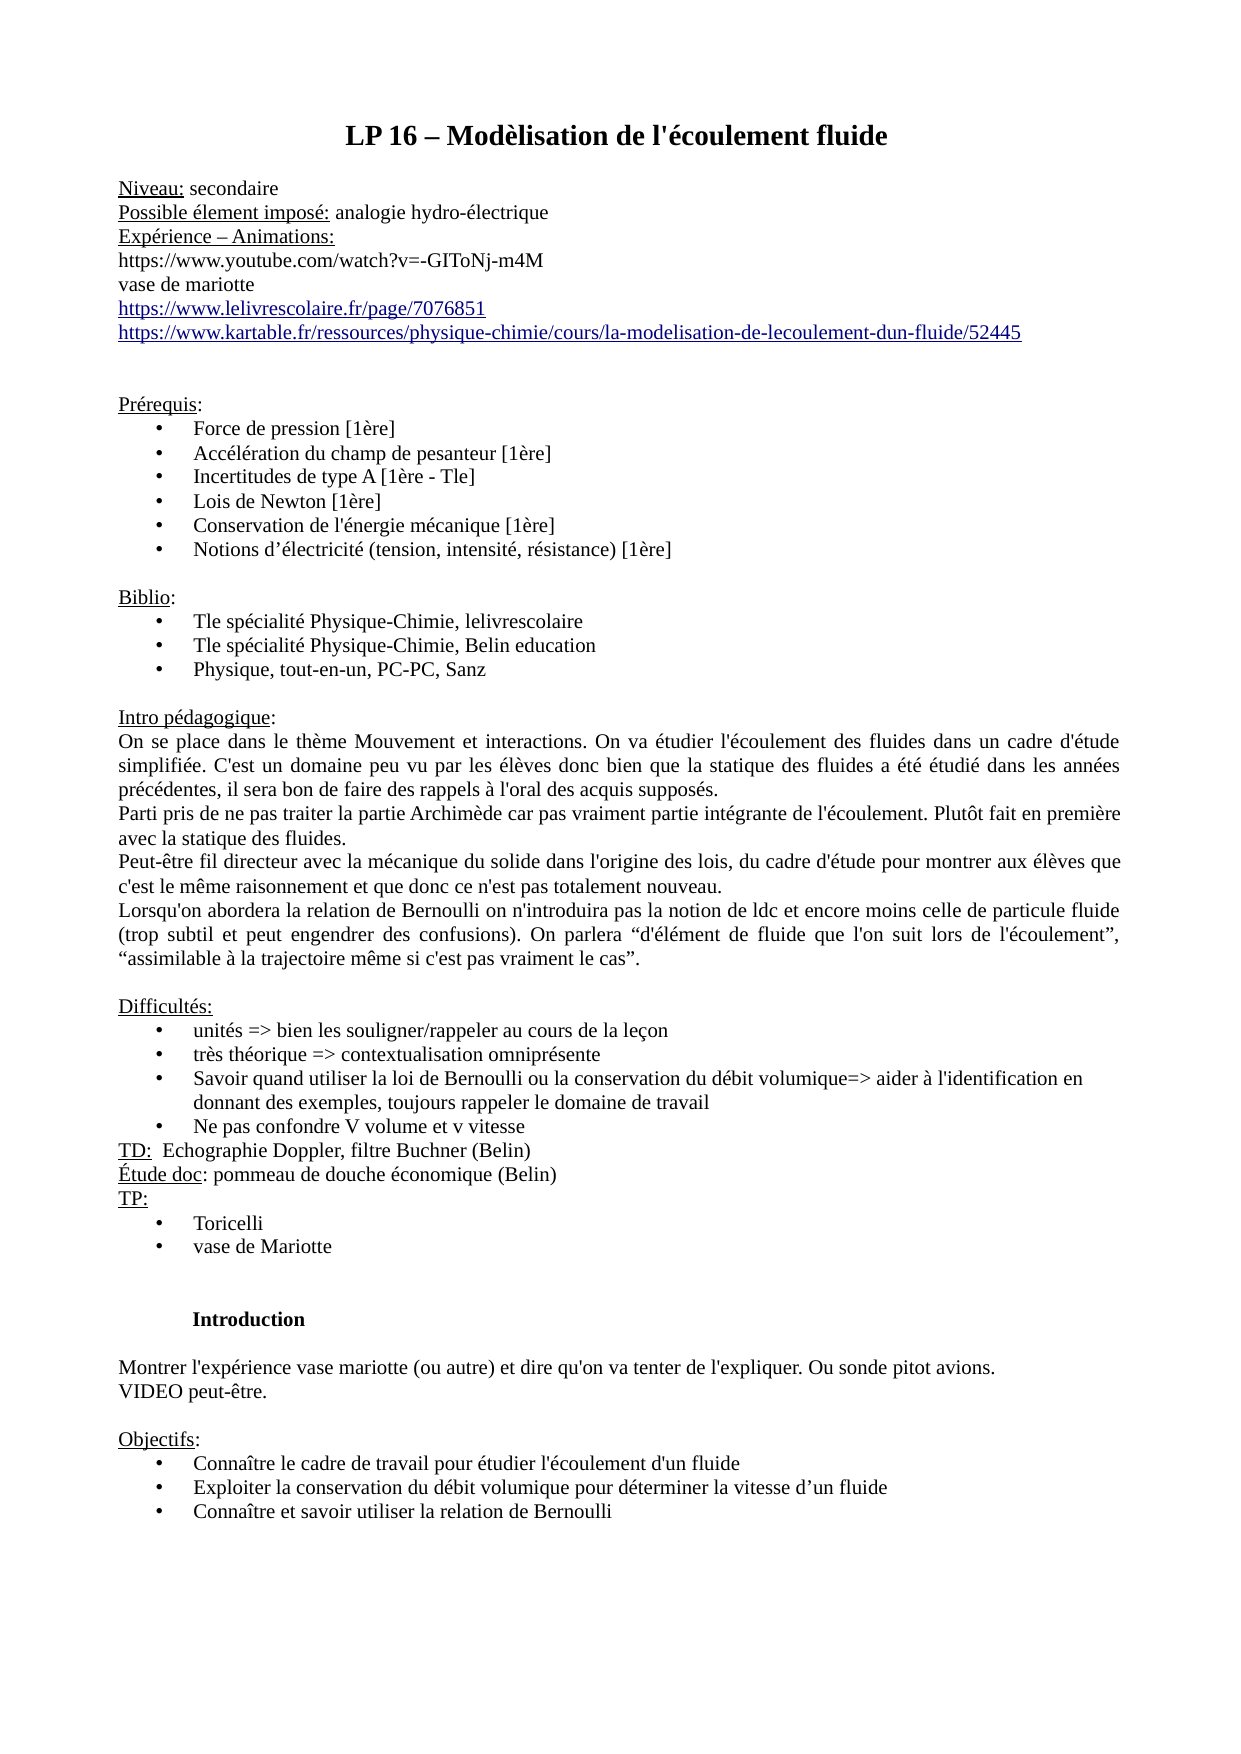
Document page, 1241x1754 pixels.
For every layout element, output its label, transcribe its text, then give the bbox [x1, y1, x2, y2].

text TD: Echographie Doppler, filtre Buchner (Belin) [118, 1138, 1122, 1162]
text vase de mariotte [118, 272, 1122, 296]
text Difficultés: [118, 994, 1122, 1018]
text Introduction [118, 1307, 1122, 1331]
list Tle spécialité Physique-Chimie, Belin education [156, 633, 1122, 657]
text LP 16 – Modèlisation de l'écoulement fluide [118, 118, 1122, 152]
list Incertitudes de type A [1ère - Tle] [156, 464, 1122, 488]
text Montrer l'expérience vase mariotte (ou autre) et dire qu'on va tenter de l'expliquer. Ou sonde pitot avions. [118, 1355, 1122, 1379]
list Force de pression [1ère] [156, 416, 1122, 440]
list très théorique => contextualisation omniprésente [156, 1042, 1122, 1066]
text Peut-être fil directeur avec la mécanique du solide dans l'origine des lois, du cadre d'étude pour montrer aux élèves que c'est le même raisonnement et que donc ce n'est pas totalement nouveau. [118, 849, 1122, 898]
text Objectifs: [118, 1427, 1122, 1451]
text Étude doc: pommeau de douche économique (Belin) [118, 1162, 1122, 1186]
text On se place dans le thème Mouvement et interactions. On va étudier l'écoulement des fluides dans un cadre d'étude simplifiée. C'est un domaine peu vu par les élèves donc bien que la statique des fluides a été étudié dans les années précédentes, il sera bon de faire des rappels à l'oral des acquis supposés. [118, 729, 1122, 801]
list Lois de Newton [1ère] [156, 488, 1122, 513]
text Intro pédagogique: [118, 705, 1122, 729]
list Accélération du champ de pesanteur [1ère] [156, 440, 1122, 464]
text Parti pris de ne pas traiter la partie Archimède car pas vraiment partie intégrante de l'écoulement. Plutôt fait en première avec la statique des fluides. [118, 801, 1122, 849]
text Expérience – Animations: [118, 224, 1122, 248]
text https://www.kartable.fr/ressources/physique-chimie/cours/la-modelisation-de-lecoulement-dun-fluide/52445 [118, 320, 1122, 344]
list unités => bien les souligner/rappeler au cours de la leçon [156, 1018, 1122, 1042]
text Niveau: secondaire [118, 176, 1122, 200]
list Connaître et savoir utiliser la relation de Bernoulli [156, 1499, 1122, 1523]
list vase de Mariotte [156, 1234, 1122, 1258]
list Savoir quand utiliser la loi de Bernoulli ou la conservation du débit volumique=> aider à l'identification en donnant des exemples, toujours rappeler le domaine de travail [156, 1066, 1122, 1114]
list Physique, tout-en-un, PC-PC, Sanz [156, 657, 1122, 681]
text Biblio: [118, 585, 1122, 609]
list Ne pas confondre V volume et v vitesse [156, 1114, 1122, 1138]
list Notions d’électricité (tension, intensité, résistance) [1ère] [156, 537, 1122, 561]
list Toricelli [156, 1210, 1122, 1234]
text Prérequis: [118, 392, 1122, 416]
list Conservation de l'énergie mécanique [1ère] [156, 513, 1122, 537]
text TP: [118, 1186, 1122, 1210]
list Exploiter la conservation du débit volumique pour déterminer la vitesse d’un fluide [156, 1475, 1122, 1499]
text https://www.youtube.com/watch?v=-GIToNj-m4M [118, 248, 1122, 272]
list Connaître le cadre de travail pour étudier l'écoulement d'un fluide [156, 1451, 1122, 1475]
list Tle spécialité Physique-Chimie, lelivrescolaire [156, 609, 1122, 633]
text Possible élement imposé: analogie hydro-électrique [118, 200, 1122, 224]
text VIDEO peut-être. [118, 1379, 1122, 1403]
text Lorsqu'on abordera la relation de Bernoulli on n'introduira pas la notion de ldc et encore moins celle de particule fluide (trop subtil et peut engendrer des confusions). On parlera “d'élément de fluide que l'on suit lors de l'écoulement”, “assimilable à la trajectoire même si c'est pas vraiment le cas”. [118, 898, 1122, 970]
text https://www.lelivrescolaire.fr/page/7076851 [118, 296, 1122, 320]
